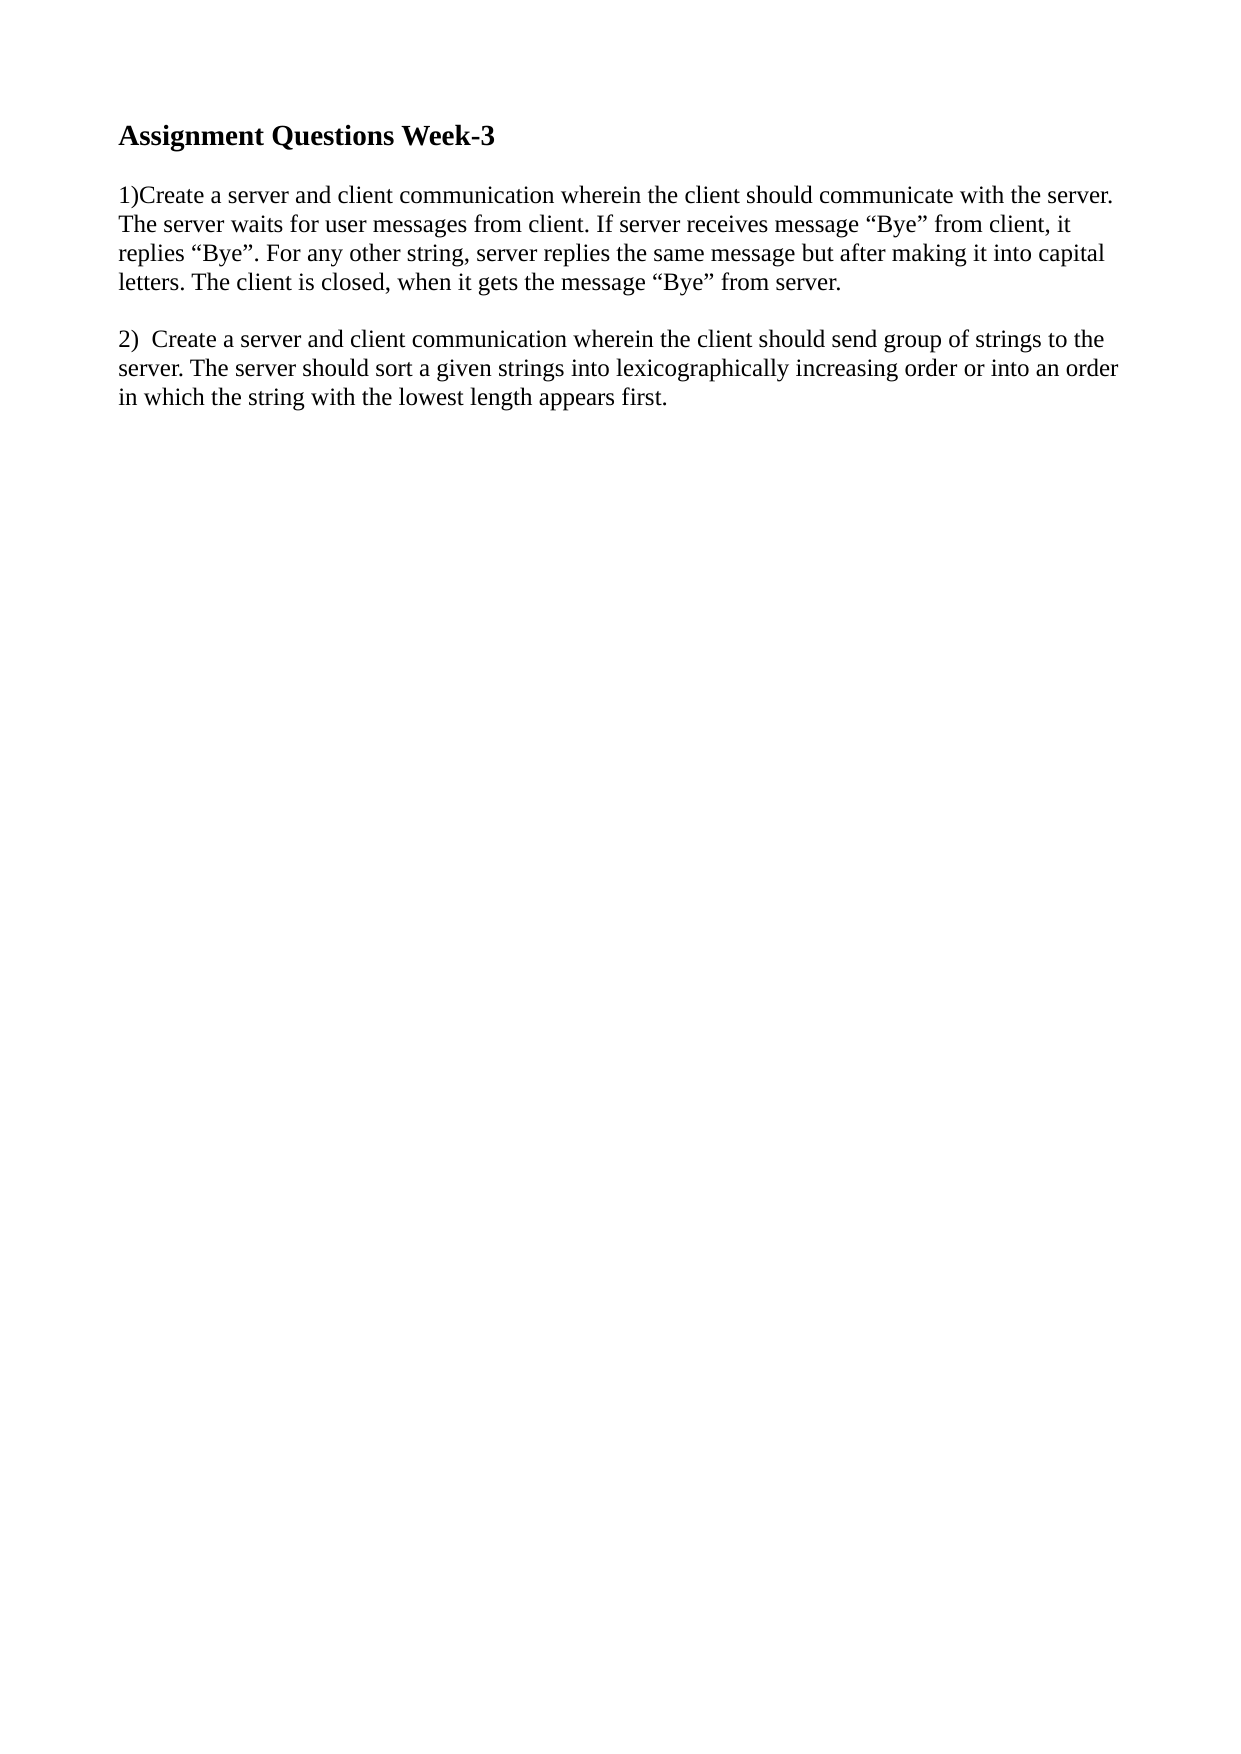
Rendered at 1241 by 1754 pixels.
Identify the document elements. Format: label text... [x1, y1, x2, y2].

text 2) Create a server and client communication wherein the client should send group of strings to the server. The server should sort a given strings into lexicographically increasing order or into an order in which the string with the lowest length appears first. [118, 324, 1122, 410]
text 1)Create a server and client communication wherein the client should communicate with the server. The server waits for user messages from client. If server receives message “Bye” from client, it replies “Bye”. For any other string, server replies the same message but after making it into capital letters. The client is closed, when it gets the message “Bye” from server. [118, 180, 1122, 295]
text Assignment Questions Week-3 [118, 118, 1122, 152]
